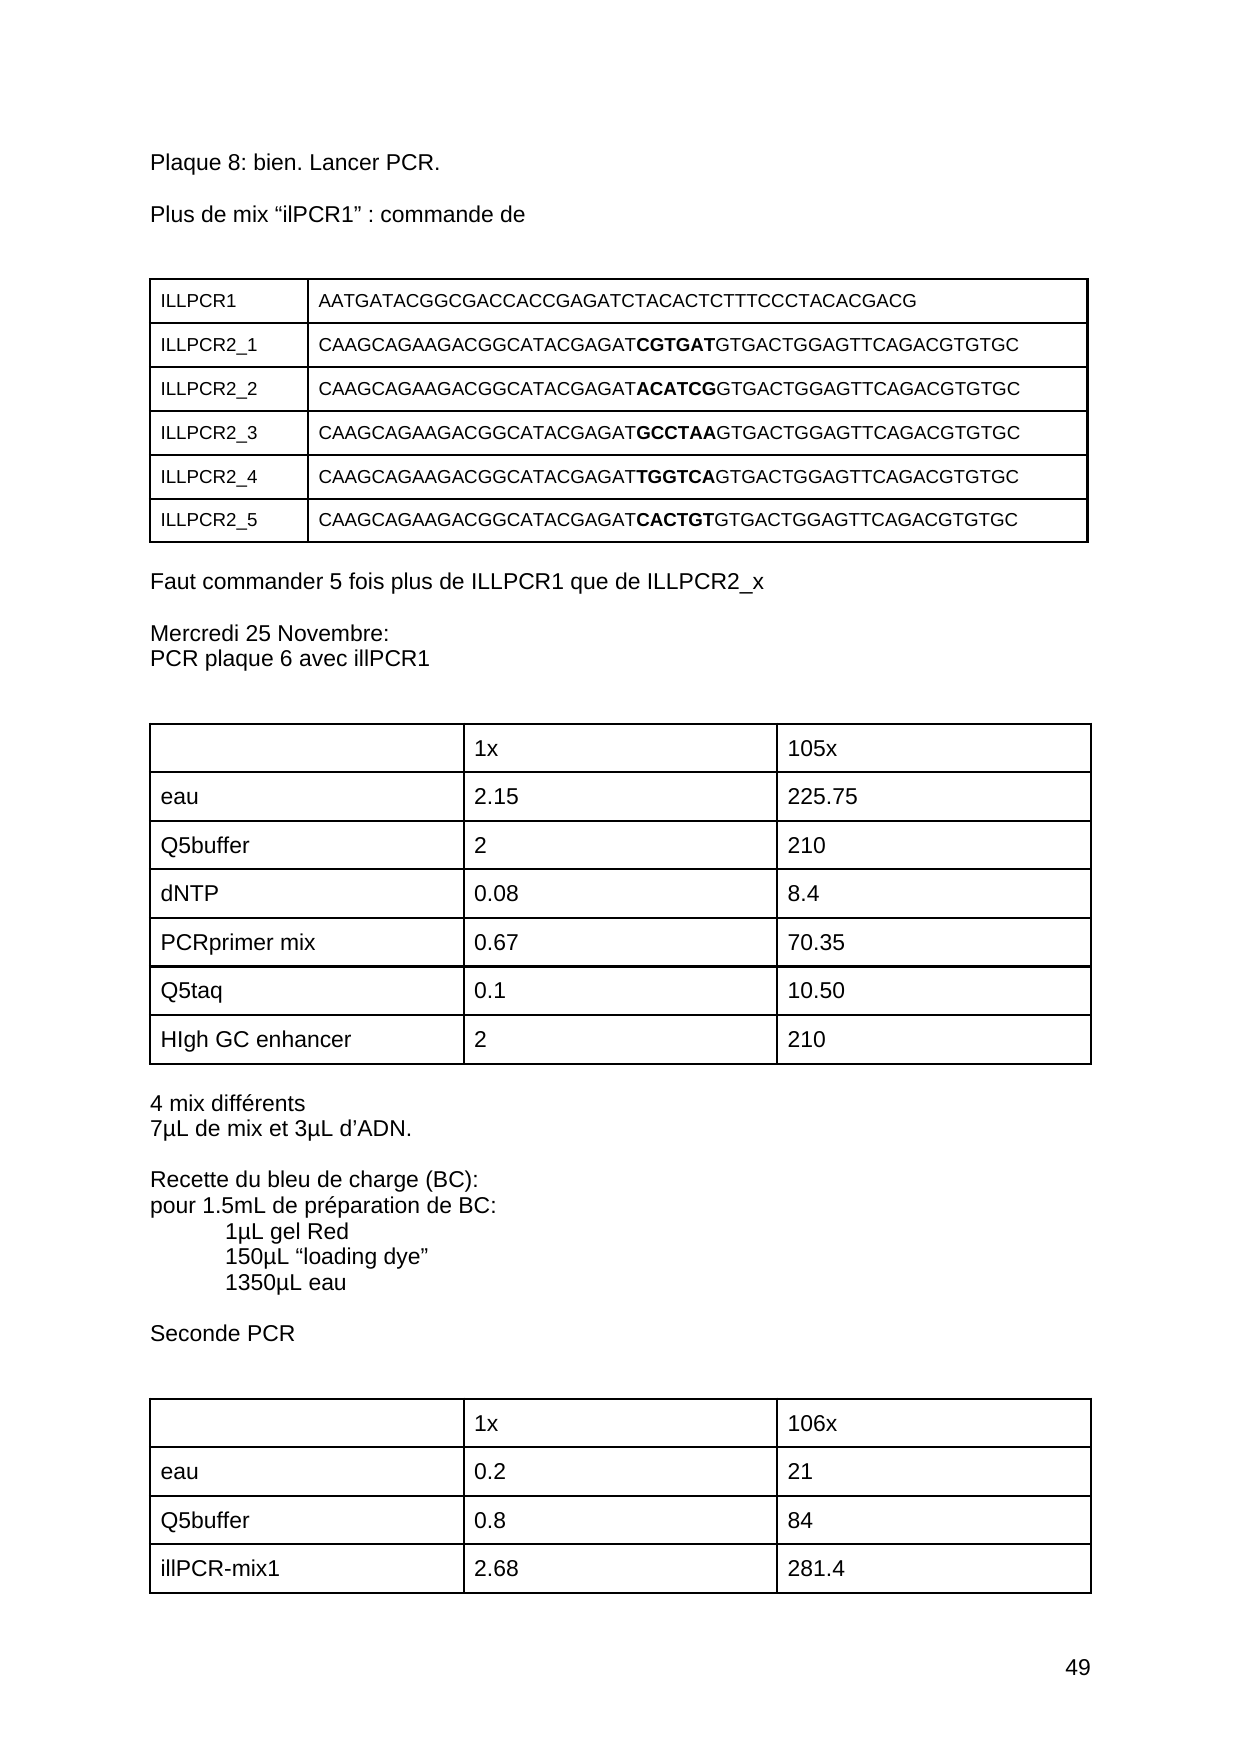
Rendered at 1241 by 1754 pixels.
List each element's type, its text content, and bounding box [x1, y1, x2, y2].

text 1350µL eau [150, 1269, 1091, 1295]
table_cell dNTP [151, 870, 463, 917]
text 7µL de mix et 3µL d’ADN. [150, 1116, 1091, 1141]
table_cell 281.4 [778, 1545, 1090, 1592]
text Plus de mix “ilPCR1” : commande de [150, 201, 1091, 227]
table_cell CAAGCAGAAGACGGCATACGAGATCGTGATGTGACTGGAGTTCAGACGTGTGC [309, 324, 1086, 366]
text Recette du bleu de charge (BC): [150, 1167, 1091, 1193]
table_cell HIgh GC enhancer [151, 1016, 463, 1062]
table_cell ILLPCR2_3 [151, 412, 307, 453]
table_cell PCRprimer mix [151, 919, 463, 965]
table_cell CAAGCAGAAGACGGCATACGAGATCACTGTGTGACTGGAGTTCAGACGTGTGC [309, 500, 1086, 541]
table_cell 2.68 [465, 1545, 776, 1592]
table_cell 2 [465, 1016, 776, 1062]
table_cell 2.15 [465, 773, 776, 820]
table_cell 210 [778, 1016, 1090, 1062]
table_header ILLPCR1 [151, 280, 307, 322]
table_cell 210 [778, 822, 1090, 868]
table_cell eau [151, 1448, 463, 1495]
table_cell 0.2 [465, 1448, 776, 1495]
table_cell 0.08 [465, 870, 776, 917]
table_cell 225.75 [778, 773, 1090, 820]
table_cell 8.4 [778, 870, 1090, 917]
text Seconde PCR [150, 1321, 1091, 1346]
text Mercredi 25 Novembre: [150, 620, 1091, 646]
table_header 105x [778, 725, 1090, 771]
table_cell 21 [778, 1448, 1090, 1495]
table_cell illPCR-mix1 [151, 1545, 463, 1592]
table_cell 0.67 [465, 919, 776, 965]
table_cell CAAGCAGAAGACGGCATACGAGATGCCTAAGTGACTGGAGTTCAGACGTGTGC [309, 412, 1086, 453]
text 150µL “loading dye” [150, 1244, 1091, 1269]
table_cell ILLPCR2_2 [151, 368, 307, 410]
table_cell 84 [778, 1497, 1090, 1543]
table_cell 10.50 [778, 968, 1090, 1014]
text 1µL gel Red [150, 1218, 1091, 1244]
table_cell CAAGCAGAAGACGGCATACGAGATTGGTCAGTGACTGGAGTTCAGACGTGTGC [309, 456, 1086, 497]
table_cell ILLPCR2_5 [151, 500, 307, 541]
text Plaque 8: bien. Lancer PCR. [150, 150, 1091, 176]
table_cell 0.8 [465, 1497, 776, 1543]
table_cell 2 [465, 822, 776, 868]
table_cell 70.35 [778, 919, 1090, 965]
text pour 1.5mL de préparation de BC: [150, 1193, 1091, 1218]
table_header 1x [465, 1400, 776, 1446]
table_header [151, 725, 463, 771]
table_header AATGATACGGCGACCACCGAGATCTACACTCTTTCCCTACACGACG [309, 280, 1086, 322]
table_cell ILLPCR2_4 [151, 456, 307, 497]
table_header 1x [465, 725, 776, 771]
text Faut commander 5 fois plus de ILLPCR1 que de ILLPCR2_x [150, 569, 1091, 594]
text 4 mix différents [150, 1090, 1091, 1116]
table_cell ILLPCR2_1 [151, 324, 307, 366]
table_header [151, 1400, 463, 1446]
table_cell CAAGCAGAAGACGGCATACGAGATACATCGGTGACTGGAGTTCAGACGTGTGC [309, 368, 1086, 410]
table_cell Q5taq [151, 968, 463, 1014]
table_header 106x [778, 1400, 1090, 1446]
table_cell eau [151, 773, 463, 820]
table_cell 0.1 [465, 968, 776, 1014]
text PCR plaque 6 avec illPCR1 [150, 646, 1091, 671]
table_cell Q5buffer [151, 1497, 463, 1543]
table_cell Q5buffer [151, 822, 463, 868]
